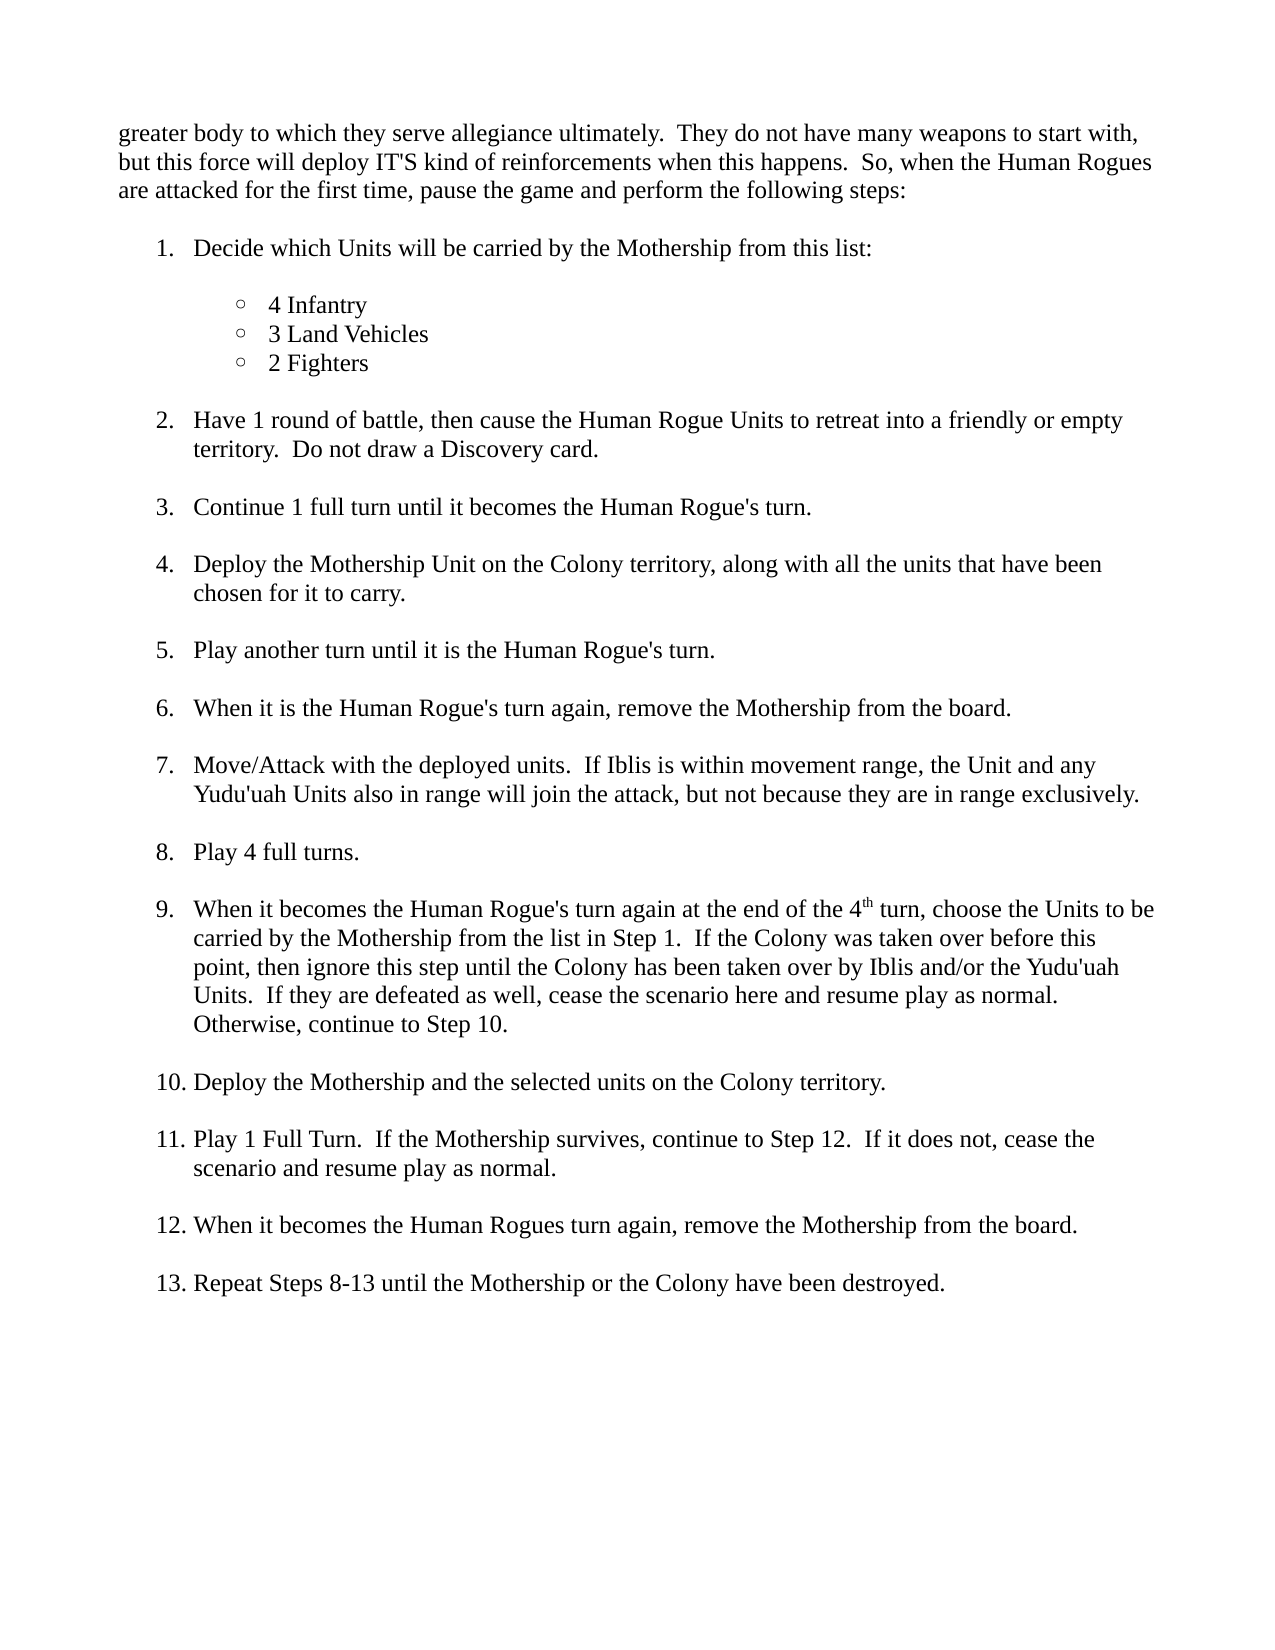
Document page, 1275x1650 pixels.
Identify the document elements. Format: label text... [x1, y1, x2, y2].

list Play 1 Full Turn. If the Mothership survives, continue to Step 12. If it does not, cease the scenario and resume play as normal. [156, 1124, 1157, 1182]
text greater body to which they serve allegiance ultimately. They do not have many weapons to start with, but this force will deploy IT'S kind of reinforcements when this happens. So, when the Human Rogues are attacked for the first time, pause the game and perform the following steps: [118, 118, 1157, 204]
list Play 4 full turns. [156, 837, 1157, 866]
list Decide which Units will be carried by the Mothership from this list: [156, 233, 1157, 262]
list 4 Infantry [231, 291, 1157, 319]
list Repeat Steps 8-13 until the Mothership or the Colony have been destroyed. [156, 1268, 1157, 1297]
list Deploy the Mothership Unit on the Colony territory, along with all the units that have been chosen for it to carry. [156, 549, 1157, 607]
list When it is the Human Rogue's turn again, remove the Mothership from the board. [156, 693, 1157, 722]
list Continue 1 full turn until it becomes the Human Rogue's turn. [156, 492, 1157, 521]
list When it becomes the Human Rogues turn again, remove the Mothership from the board. [156, 1211, 1157, 1239]
list Play another turn until it is the Human Rogue's turn. [156, 636, 1157, 664]
list Have 1 round of battle, then cause the Human Rogue Units to retreat into a friendly or empty territory. Do not draw a Discovery card. [156, 406, 1157, 463]
list When it becomes the Human Rogue's turn again at the end of the 4th turn, choose the Units to be carried by the Mothership from the list in Step 1. If the Colony was taken over before this point, then ignore this step until the Colony has been taken over by Iblis and/or the Yudu'uah Units. If they are defeated as well, cease the scenario here and resume play as normal. Otherwise, continue to Step 10. [156, 894, 1157, 1038]
list 2 Fighters [231, 348, 1157, 377]
list Deploy the Mothership and the selected units on the Colony territory. [156, 1067, 1157, 1096]
list Move/Attack with the deployed units. If Iblis is within movement range, the Unit and any Yudu'uah Units also in range will join the attack, but not because they are in range exclusively. [156, 751, 1157, 808]
list 3 Land Vehicles [231, 319, 1157, 348]
